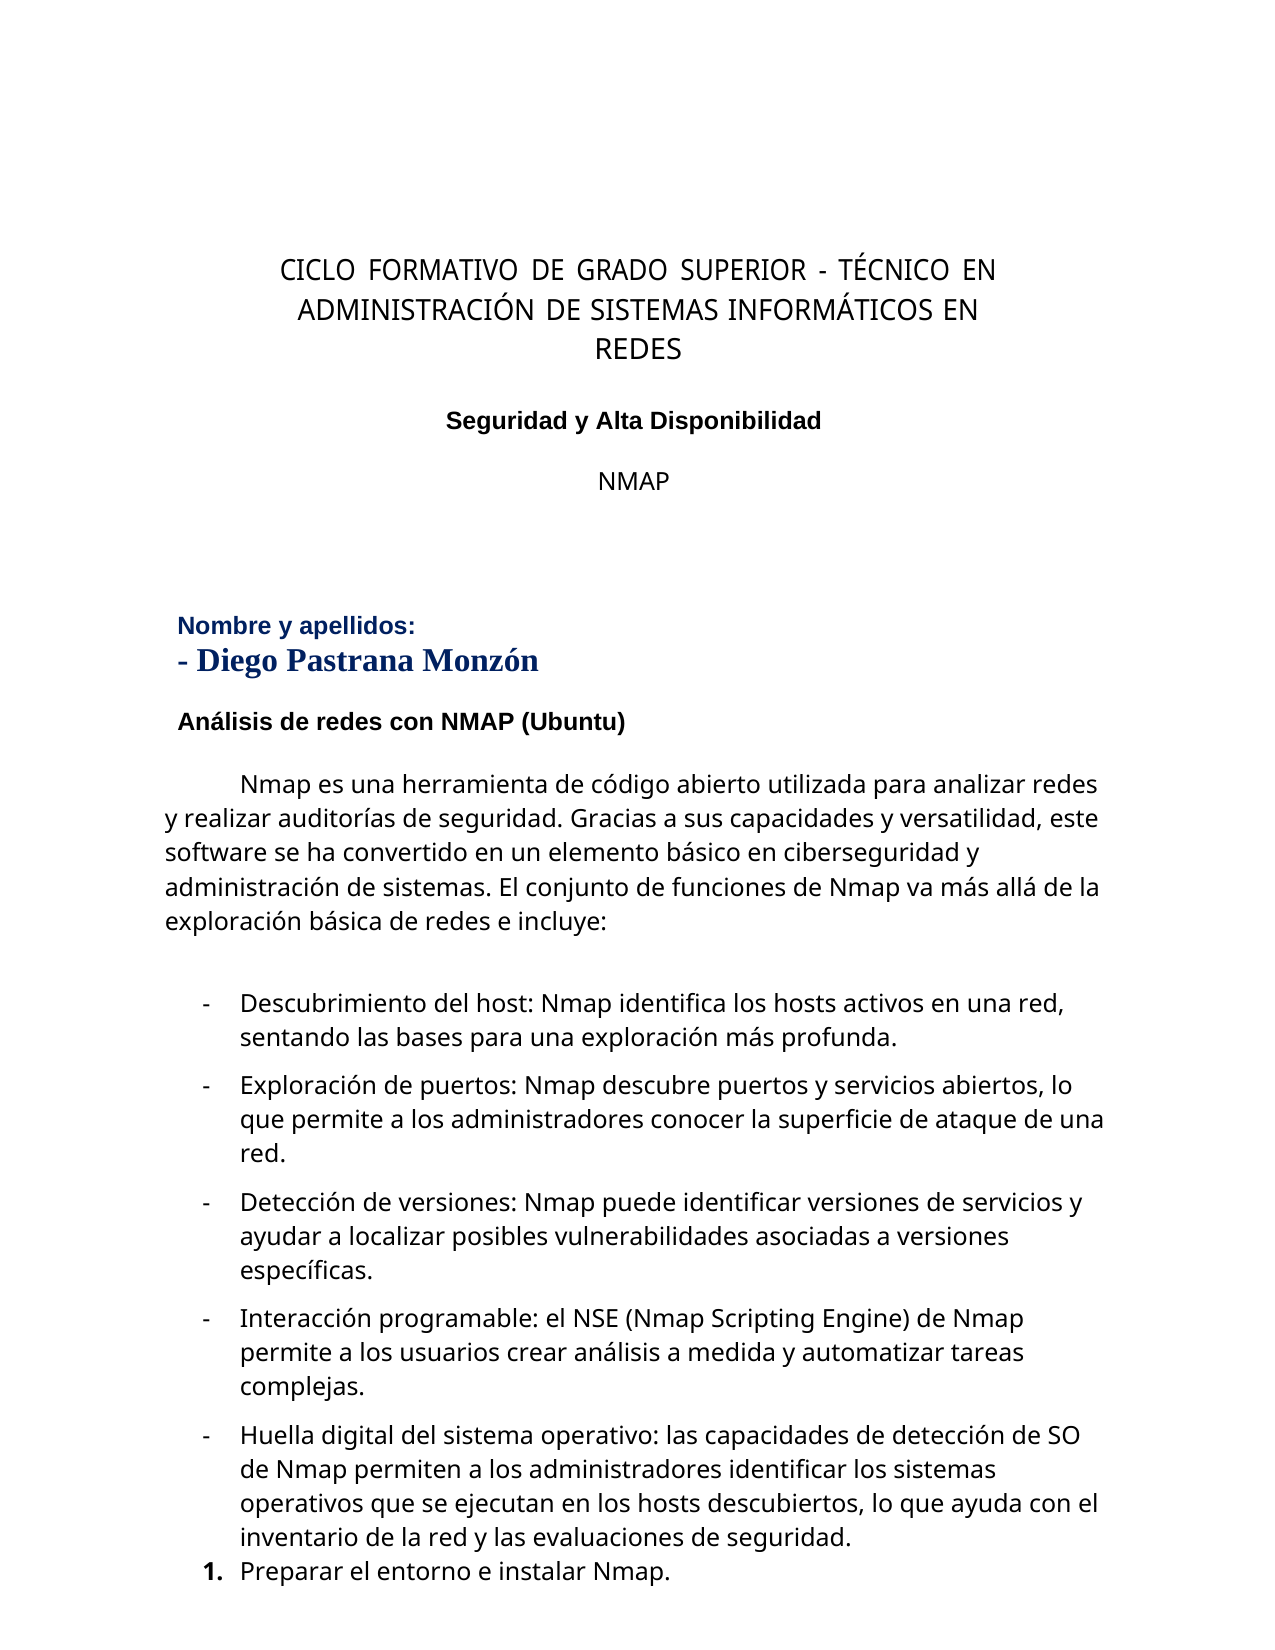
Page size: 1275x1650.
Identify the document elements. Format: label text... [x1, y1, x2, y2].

list Huella digital del sistema operativo: las capacidades de detección de SO de Nmap permiten a los administradores identificar los sistemas operativos que se ejecutan en los hosts descubiertos, lo que ayuda con el inventario de la red y las evaluaciones de seguridad. [202, 1417, 1108, 1554]
list Detección de versiones: Nmap puede identificar versiones de servicios y ayudar a localizar posibles vulnerabilidades asociadas a versiones específicas. [202, 1184, 1108, 1287]
list Exploración de puertos: Nmap descubre puertos y servicios abiertos, lo que permite a los administradores conocer la superficie de ataque de una red. [202, 1068, 1108, 1170]
subtitle Seguridad y Alta Disponibilidad [250, 406, 1018, 435]
list Interacción programable: el NSE (Nmap Scripting Engine) de Nmap permite a los usuarios crear análisis a medida y automatizar tareas complejas. [202, 1301, 1108, 1403]
subtitle Nombre y apellidos: [177, 611, 1108, 640]
title - Diego Pastrana Monzón [177, 640, 1108, 679]
list Preparar el entorno e instalar Nmap. [202, 1554, 1108, 1588]
text Nmap es una herramienta de código abierto utilizada para analizar redes y realizar auditorías de seguridad. Gracias a sus capacidades y versatilidad, este software se ha convertido en un elemento básico en ciberseguridad y administración de sistemas. El conjunto de funciones de Nmap va más allá de la exploración básica de redes e incluye: [164, 767, 1108, 937]
list Descubrimiento del host: Nmap identifica los hosts activos en una red, sentando las bases para una exploración más profunda. [202, 986, 1108, 1054]
text CICLO FORMATIVO DE GRADO SUPERIOR - TÉCNICO EN ADMINISTRACIÓN DE SISTEMAS INFORMÁTICOS EN REDES [258, 249, 1018, 368]
subtitle Análisis de redes con NMAP (Ubuntu) [177, 707, 1108, 736]
text NMAP [588, 464, 679, 498]
